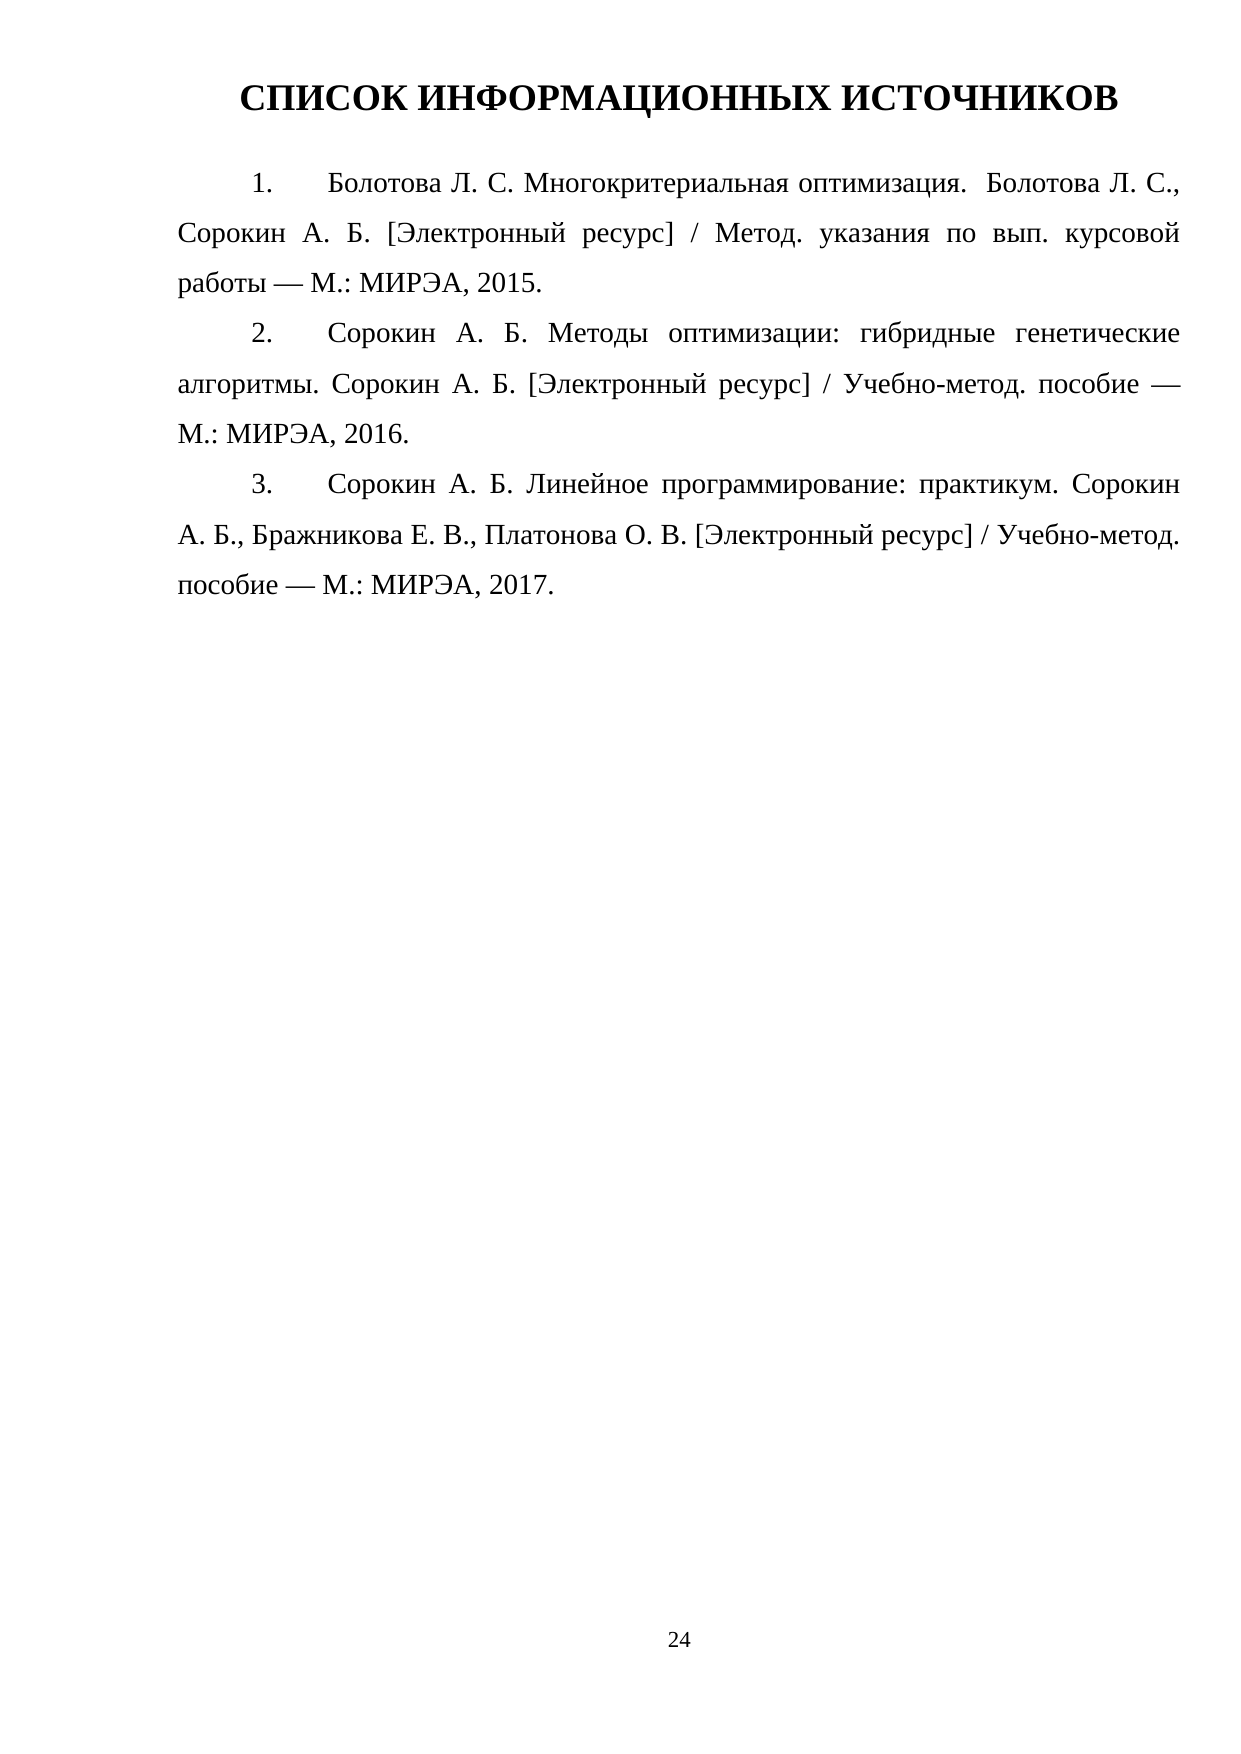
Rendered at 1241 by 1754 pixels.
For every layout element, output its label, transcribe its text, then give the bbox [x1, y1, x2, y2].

subtitle СПИСОК ИНФОРМАЦИОННЫХ ИСТОЧНИКОВ [177, 75, 1181, 118]
list Сорокин А. Б. Методы оптимизации: гибридные генетические алгоритмы. Сорокин А. Б. [Электронный ресурс] / Учебно-метод. пособие — М.: МИРЭА, 2016. [177, 316, 1181, 450]
list Сорокин А. Б. Линейное программирование: практикум. Сорокин А. Б., Бражникова Е. В., Платонова О. В. [Электронный ресурс] / Учебно-метод. пособие — М.: МИРЭА, 2017. [177, 467, 1181, 601]
list Болотова Л. С. Многокритериальная оптимизация. Болотова Л. С., Сорокин А. Б. [Электронный ресурс] / Метод. указания по вып. курсовой работы — М.: МИРЭА, 2015. [177, 165, 1181, 299]
